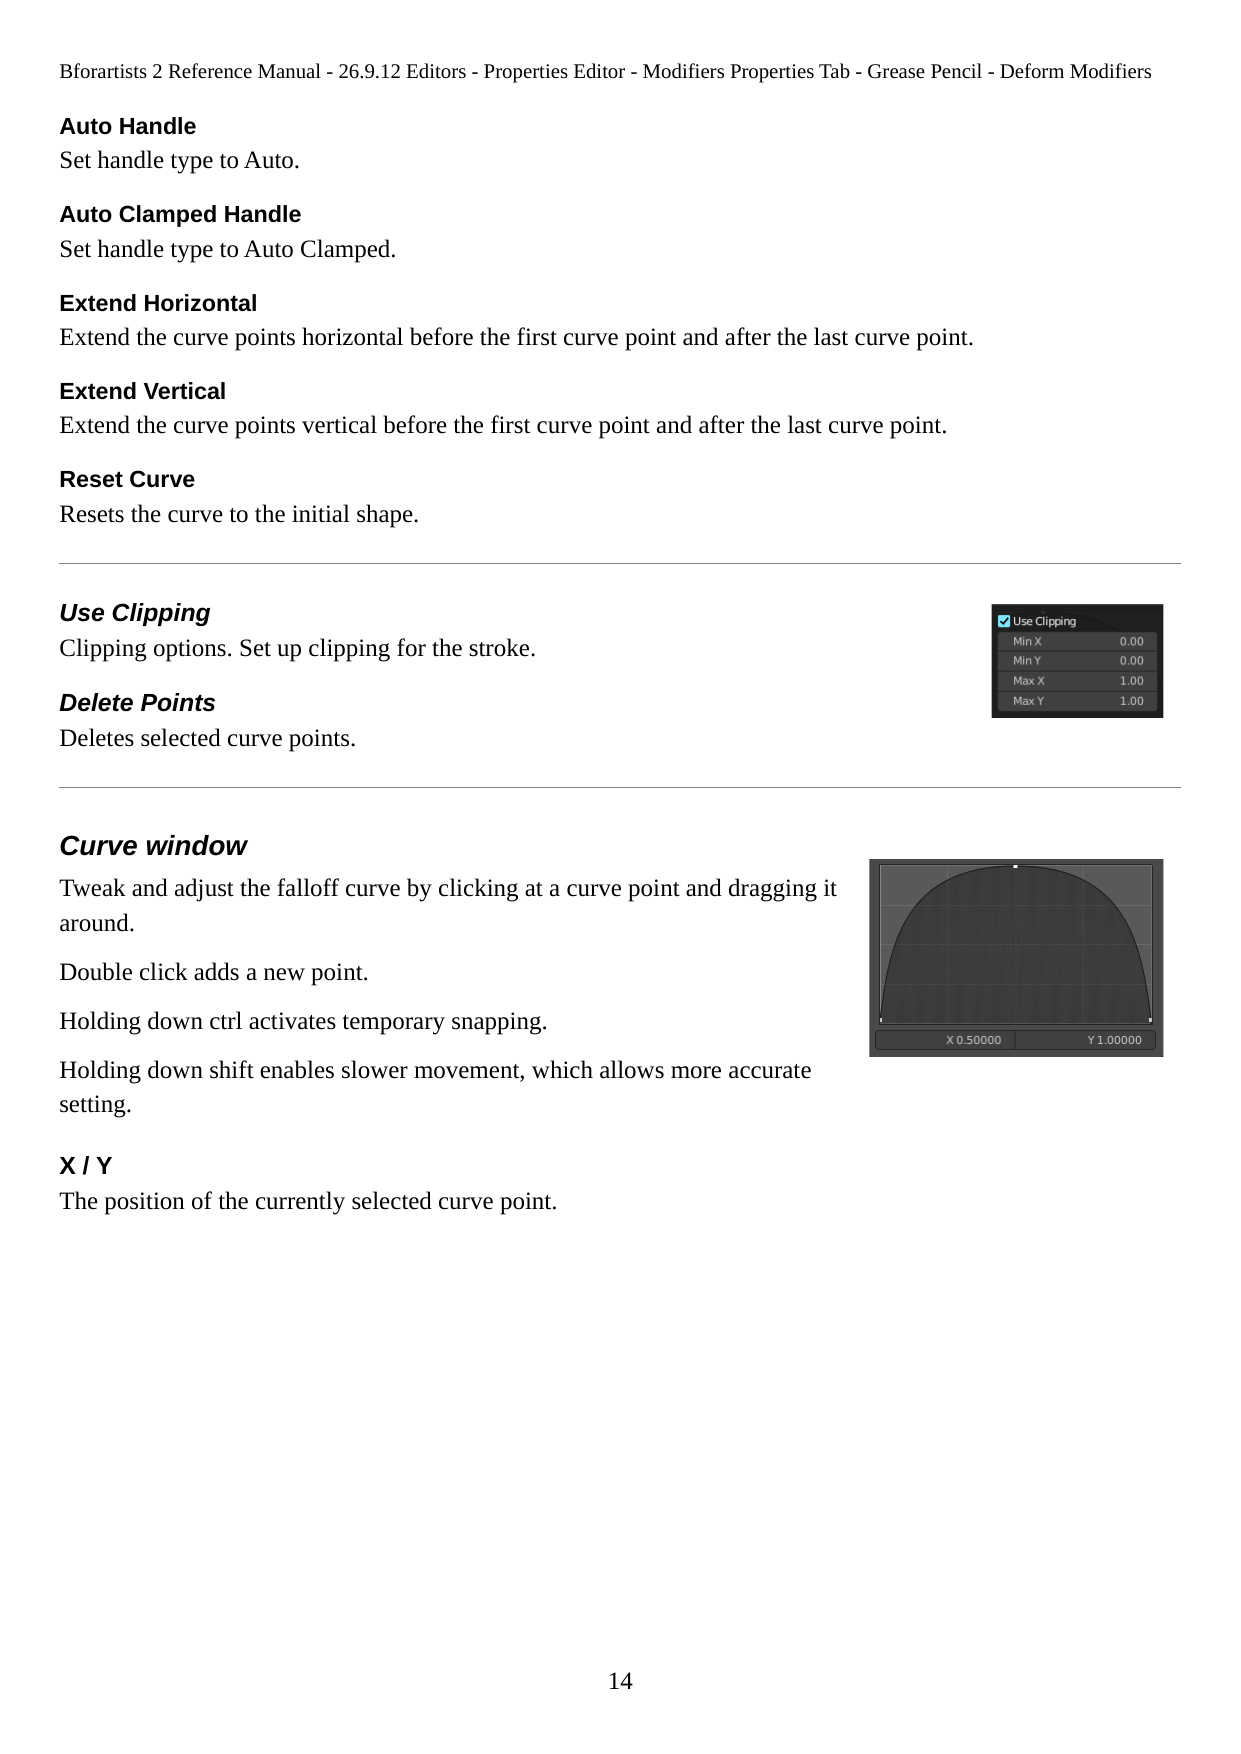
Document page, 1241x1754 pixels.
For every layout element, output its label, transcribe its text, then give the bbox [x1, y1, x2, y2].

text Holding down ctrl activates temporary snapping. [59, 1006, 869, 1035]
subtitle Extend Horizontal [59, 289, 1181, 316]
text Deletes selected curve points. [59, 723, 1181, 752]
subtitle Reset Curve [59, 466, 1181, 493]
subtitle X / Y [59, 1151, 1181, 1180]
subtitle Auto Handle [59, 113, 1181, 139]
text Clipping options. Set up clipping for the stroke. [59, 633, 991, 662]
text Extend the curve points horizontal before the first curve point and after the last curve point. [59, 322, 1181, 351]
subtitle Delete Points [59, 688, 991, 717]
subtitle [1164, 688, 1181, 717]
text Set handle type to Auto Clamped. [59, 234, 1181, 263]
subtitle Curve window [59, 829, 1181, 861]
text Set handle type to Auto. [59, 146, 1181, 174]
text Holding down shift enables slower movement, which allows more accurate setting. [59, 1055, 1181, 1118]
text The position of the currently selected curve point. [59, 1186, 1181, 1215]
picture [869, 859, 1164, 1057]
picture [991, 604, 1164, 718]
subtitle Extend Vertical [59, 378, 1181, 404]
text Tweak and adjust the falloff curve by clicking at a curve point and dragging it around. [59, 873, 869, 937]
subtitle Auto Clamped Handle [59, 201, 1181, 228]
text Resets the curve to the initial shape. [59, 499, 1181, 528]
text Extend the curve points vertical before the first curve point and after the last curve point. [59, 411, 1181, 439]
subtitle Use Clipping [59, 598, 1181, 627]
text Double click adds a new point. [59, 957, 869, 986]
